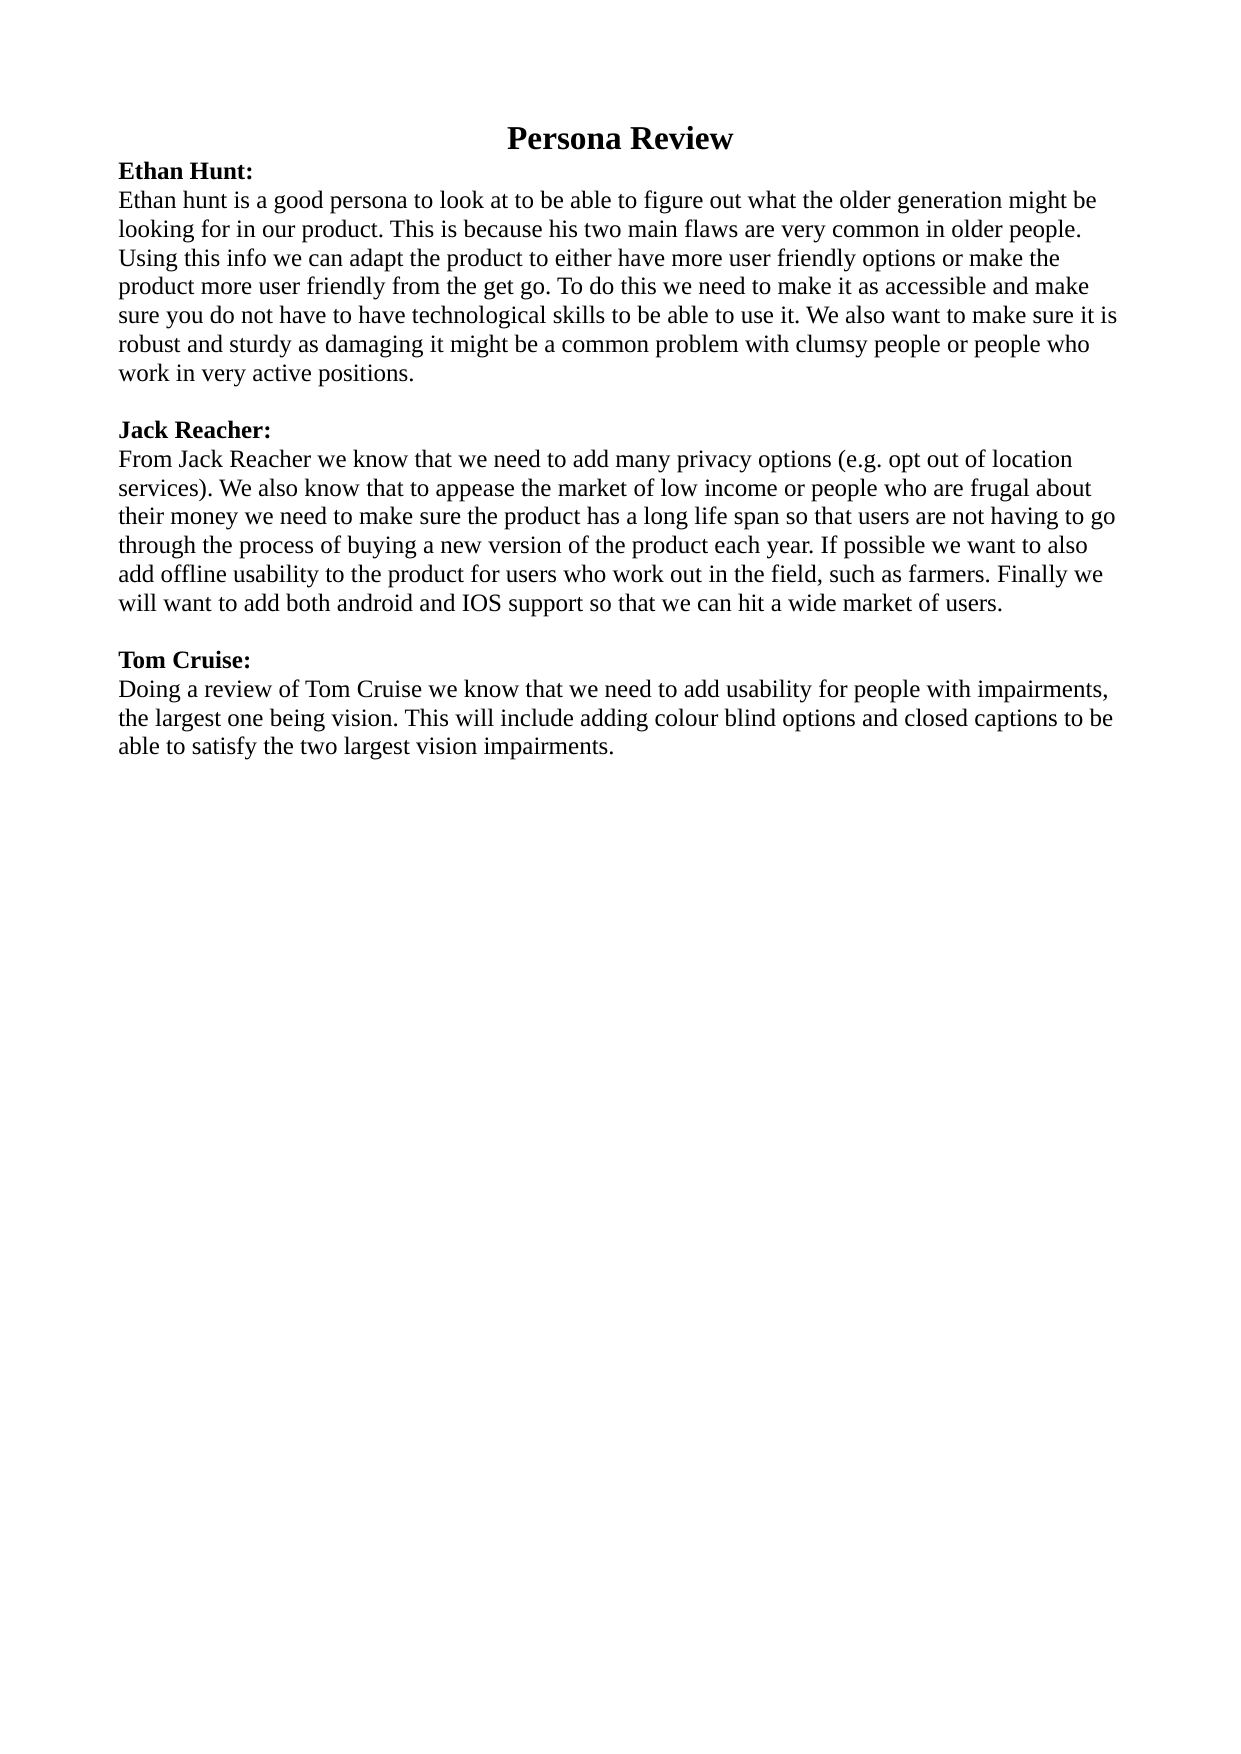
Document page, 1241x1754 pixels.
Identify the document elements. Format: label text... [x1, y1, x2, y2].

text Ethan hunt is a good persona to look at to be able to figure out what the older generation might be looking for in our product. This is because his two main flaws are very common in older people. Using this info we can adapt the product to either have more user friendly options or make the product more user friendly from the get go. To do this we need to make it as accessible and make sure you do not have to have technological skills to be able to use it. We also want to make sure it is robust and sturdy as damaging it might be a common problem with clumsy people or people who work in very active positions. [118, 185, 1122, 386]
text Ethan Hunt: [118, 156, 1122, 185]
text Jack Reacher: [118, 415, 1122, 444]
text Doing a review of Tom Cruise we know that we need to add usability for people with impairments, the largest one being vision. This will include adding colour blind options and closed captions to be able to satisfy the two largest vision impairments. [118, 674, 1122, 760]
text Persona Review [118, 118, 1122, 156]
text Tom Cruise: [118, 645, 1122, 674]
text From Jack Reacher we know that we need to add many privacy options (e.g. opt out of location services). We also know that to appease the market of low income or people who are frugal about their money we need to make sure the product has a long life span so that users are not having to go through the process of buying a new version of the product each year. If possible we want to also add offline usability to the product for users who work out in the field, such as farmers. Finally we will want to add both android and IOS support so that we can hit a wide market of users. [118, 444, 1122, 616]
